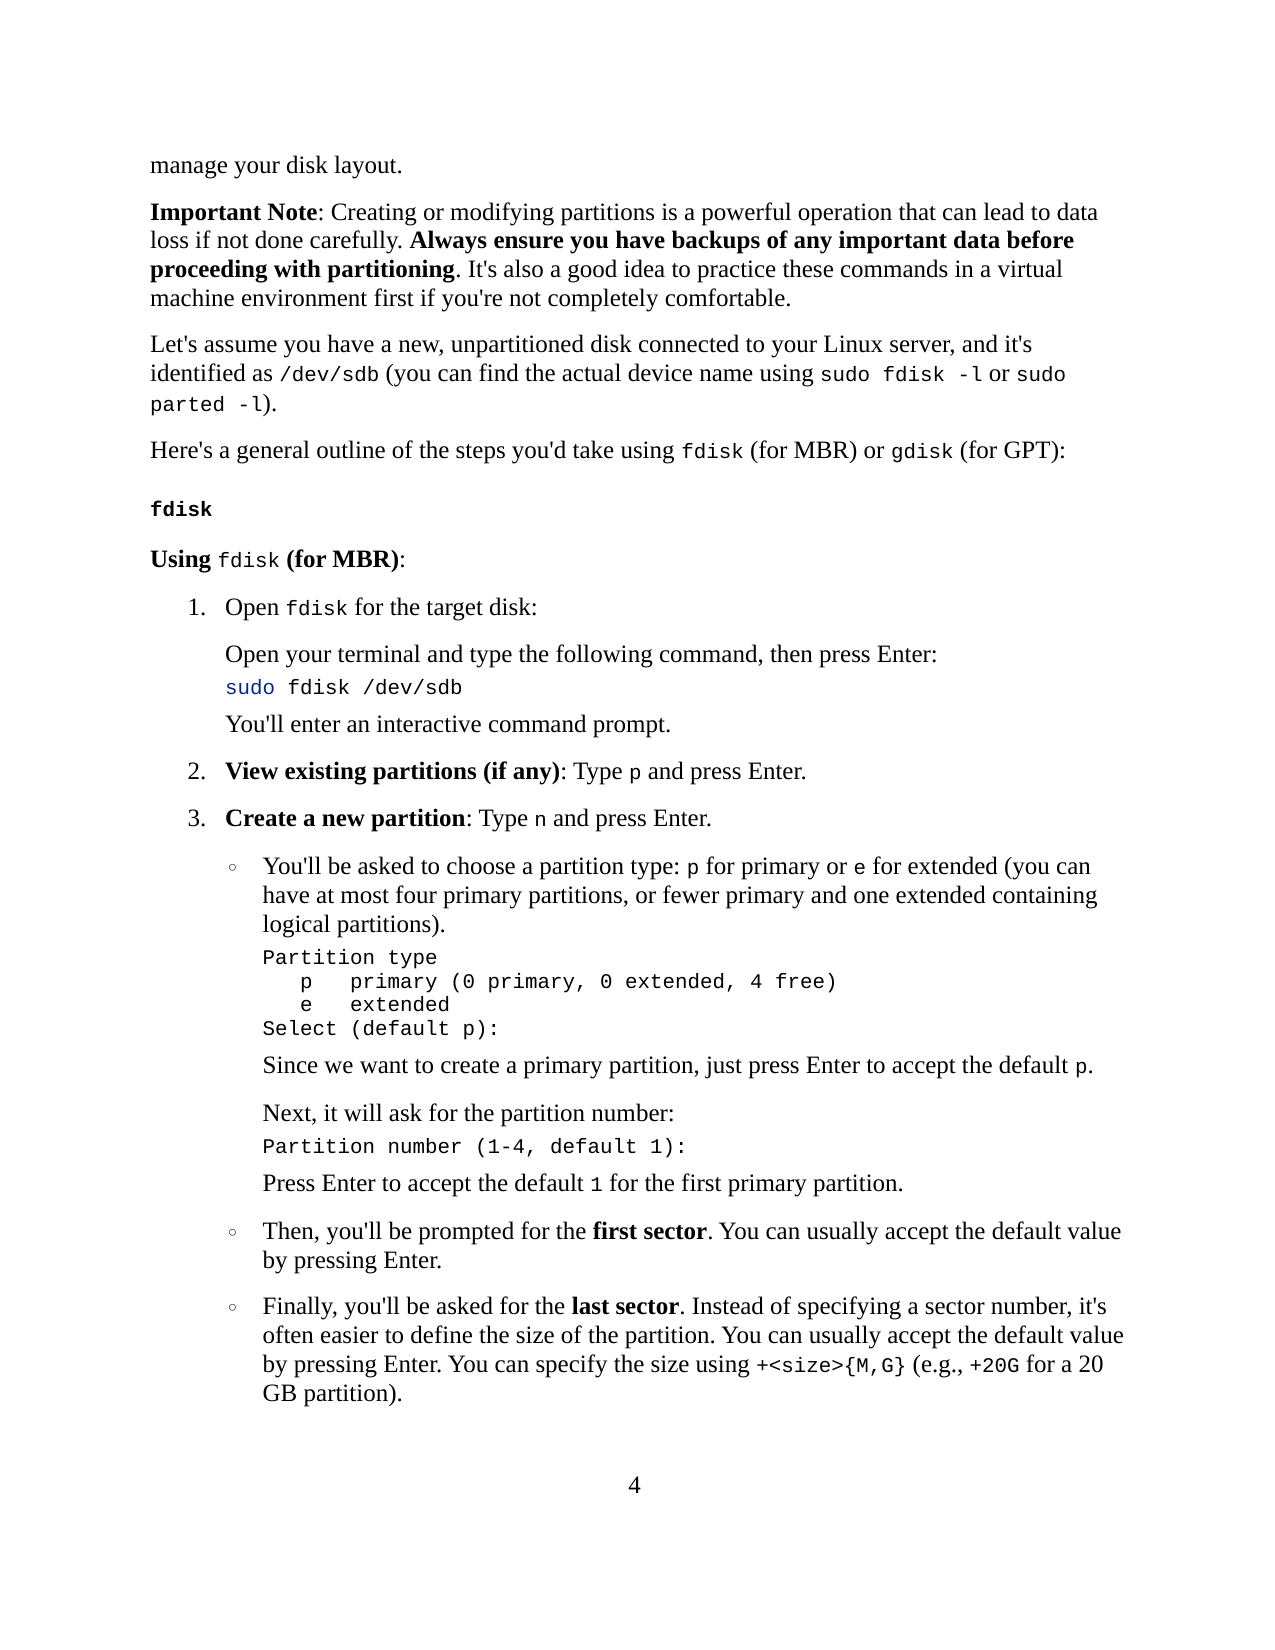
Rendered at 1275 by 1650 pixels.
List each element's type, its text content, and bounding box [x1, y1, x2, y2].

list Finally, you'll be asked for the last sector. Instead of specifying a sector number, it's often easier to define the size of the partition. You can usually accept the default value by pressing Enter. You can specify the size using +<size>{M,G} (e.g., +20G for a 20 GB partition). [225, 1291, 1125, 1407]
text manage your disk layout. [150, 150, 1125, 179]
list e extended [225, 994, 1125, 1018]
list Next, it will ask for the partition number: [225, 1098, 1125, 1127]
list You'll be asked to choose a partition type: p for primary or e for extended (you can have at most four primary partitions, or fewer primary and one extended containing logical partitions). [225, 851, 1125, 938]
list sudo fdisk /dev/sdb [187, 677, 1125, 700]
list View existing partitions (if any): Type p and press Enter. [187, 756, 1125, 786]
list p primary (0 primary, 0 extended, 4 free) [225, 971, 1125, 994]
list Open fdisk for the target disk: [187, 592, 1125, 621]
list Select (default p): [225, 1018, 1125, 1042]
text Using fdisk (for MBR): [150, 544, 1125, 574]
list Since we want to create a primary partition, just press Enter to accept the default p. [225, 1051, 1125, 1080]
list Open your terminal and type the following command, then press Enter: [187, 639, 1125, 668]
text Here's a general outline of the steps you'd take using fdisk (for MBR) or gdisk (for GPT): [150, 435, 1125, 465]
list You'll enter an interactive command prompt. [187, 709, 1125, 738]
list Then, you'll be prompted for the first sector. You can usually accept the default value by pressing Enter. [225, 1216, 1125, 1273]
list Partition number (1-4, default 1): [225, 1136, 1125, 1159]
list Partition type [225, 947, 1125, 971]
list Press Enter to accept the default 1 for the first primary partition. [225, 1168, 1125, 1198]
text Let's assume you have a new, unpartitioned disk connected to your Linux server, and it's identified as /dev/sdb (you can find the actual device name using sudo fdisk -l or sudo parted -l). [150, 329, 1125, 417]
subtitle fdisk [150, 499, 1125, 523]
list Create a new partition: Type n and press Enter. [187, 803, 1125, 833]
text Important Note: Creating or modifying partitions is a powerful operation that can lead to data loss if not done carefully. Always ensure you have backups of any important data before proceeding with partitioning. It's also a good idea to practice these commands in a virtual machine environment first if you're not completely comfortable. [150, 197, 1125, 312]
